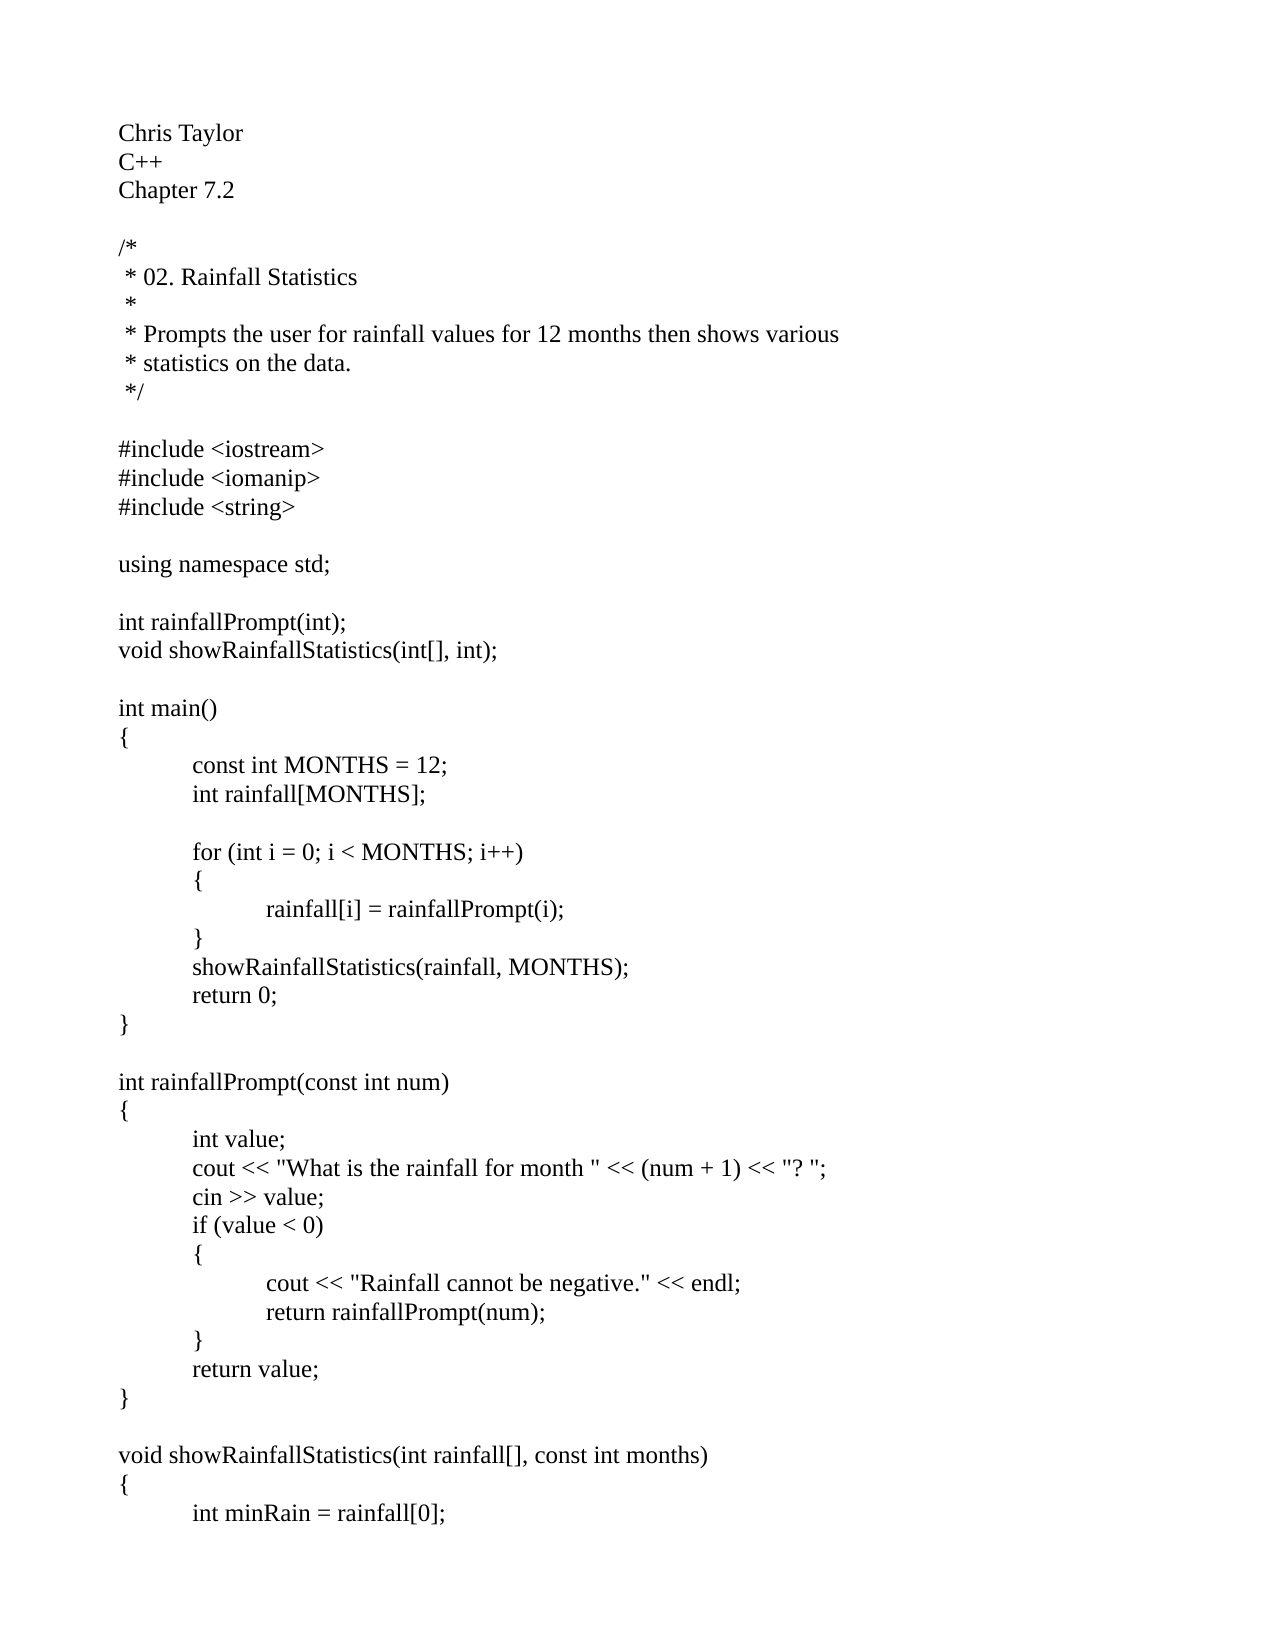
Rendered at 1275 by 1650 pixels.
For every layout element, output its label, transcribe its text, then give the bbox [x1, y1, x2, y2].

text int minRain = rainfall[0]; [118, 1498, 1157, 1527]
text return value; [118, 1354, 1157, 1383]
text void showRainfallStatistics(int[], int); [118, 636, 1157, 664]
text #include <iomanip> [118, 463, 1157, 492]
text cout << "What is the rainfall for month " << (num + 1) << "? "; [118, 1153, 1157, 1182]
text /* [118, 233, 1157, 262]
text { [118, 722, 1157, 751]
text Chapter 7.2 [118, 176, 1157, 204]
text int main() [118, 693, 1157, 722]
text } [118, 1009, 1157, 1038]
text #include <iostream> [118, 434, 1157, 463]
text * 02. Rainfall Statistics [118, 262, 1157, 291]
text { [118, 1469, 1157, 1498]
text cout << "Rainfall cannot be negative." << endl; [118, 1268, 1157, 1297]
text Chris Taylor [118, 118, 1157, 147]
text #include <string> [118, 492, 1157, 521]
text using namespace std; [118, 549, 1157, 578]
text } [118, 923, 1157, 952]
text * statistics on the data. [118, 348, 1157, 377]
text showRainfallStatistics(rainfall, MONTHS); [118, 952, 1157, 981]
text } [118, 1383, 1157, 1412]
text cin >> value; [118, 1182, 1157, 1211]
text int rainfallPrompt(const int num) [118, 1067, 1157, 1096]
text return rainfallPrompt(num); [118, 1297, 1157, 1326]
text int value; [118, 1124, 1157, 1153]
text const int MONTHS = 12; [118, 751, 1157, 779]
text * Prompts the user for rainfall values for 12 months then shows various [118, 319, 1157, 348]
text { [118, 1096, 1157, 1124]
text if (value < 0) [118, 1211, 1157, 1239]
text for (int i = 0; i < MONTHS; i++) [118, 837, 1157, 866]
text * [118, 291, 1157, 319]
text int rainfallPrompt(int); [118, 607, 1157, 636]
text int rainfall[MONTHS]; [118, 779, 1157, 808]
text C++ [118, 147, 1157, 176]
text return 0; [118, 981, 1157, 1009]
text } [118, 1326, 1157, 1354]
text rainfall[i] = rainfallPrompt(i); [118, 894, 1157, 923]
text void showRainfallStatistics(int rainfall[], const int months) [118, 1441, 1157, 1469]
text { [118, 1239, 1157, 1268]
text */ [118, 377, 1157, 406]
text { [118, 866, 1157, 894]
